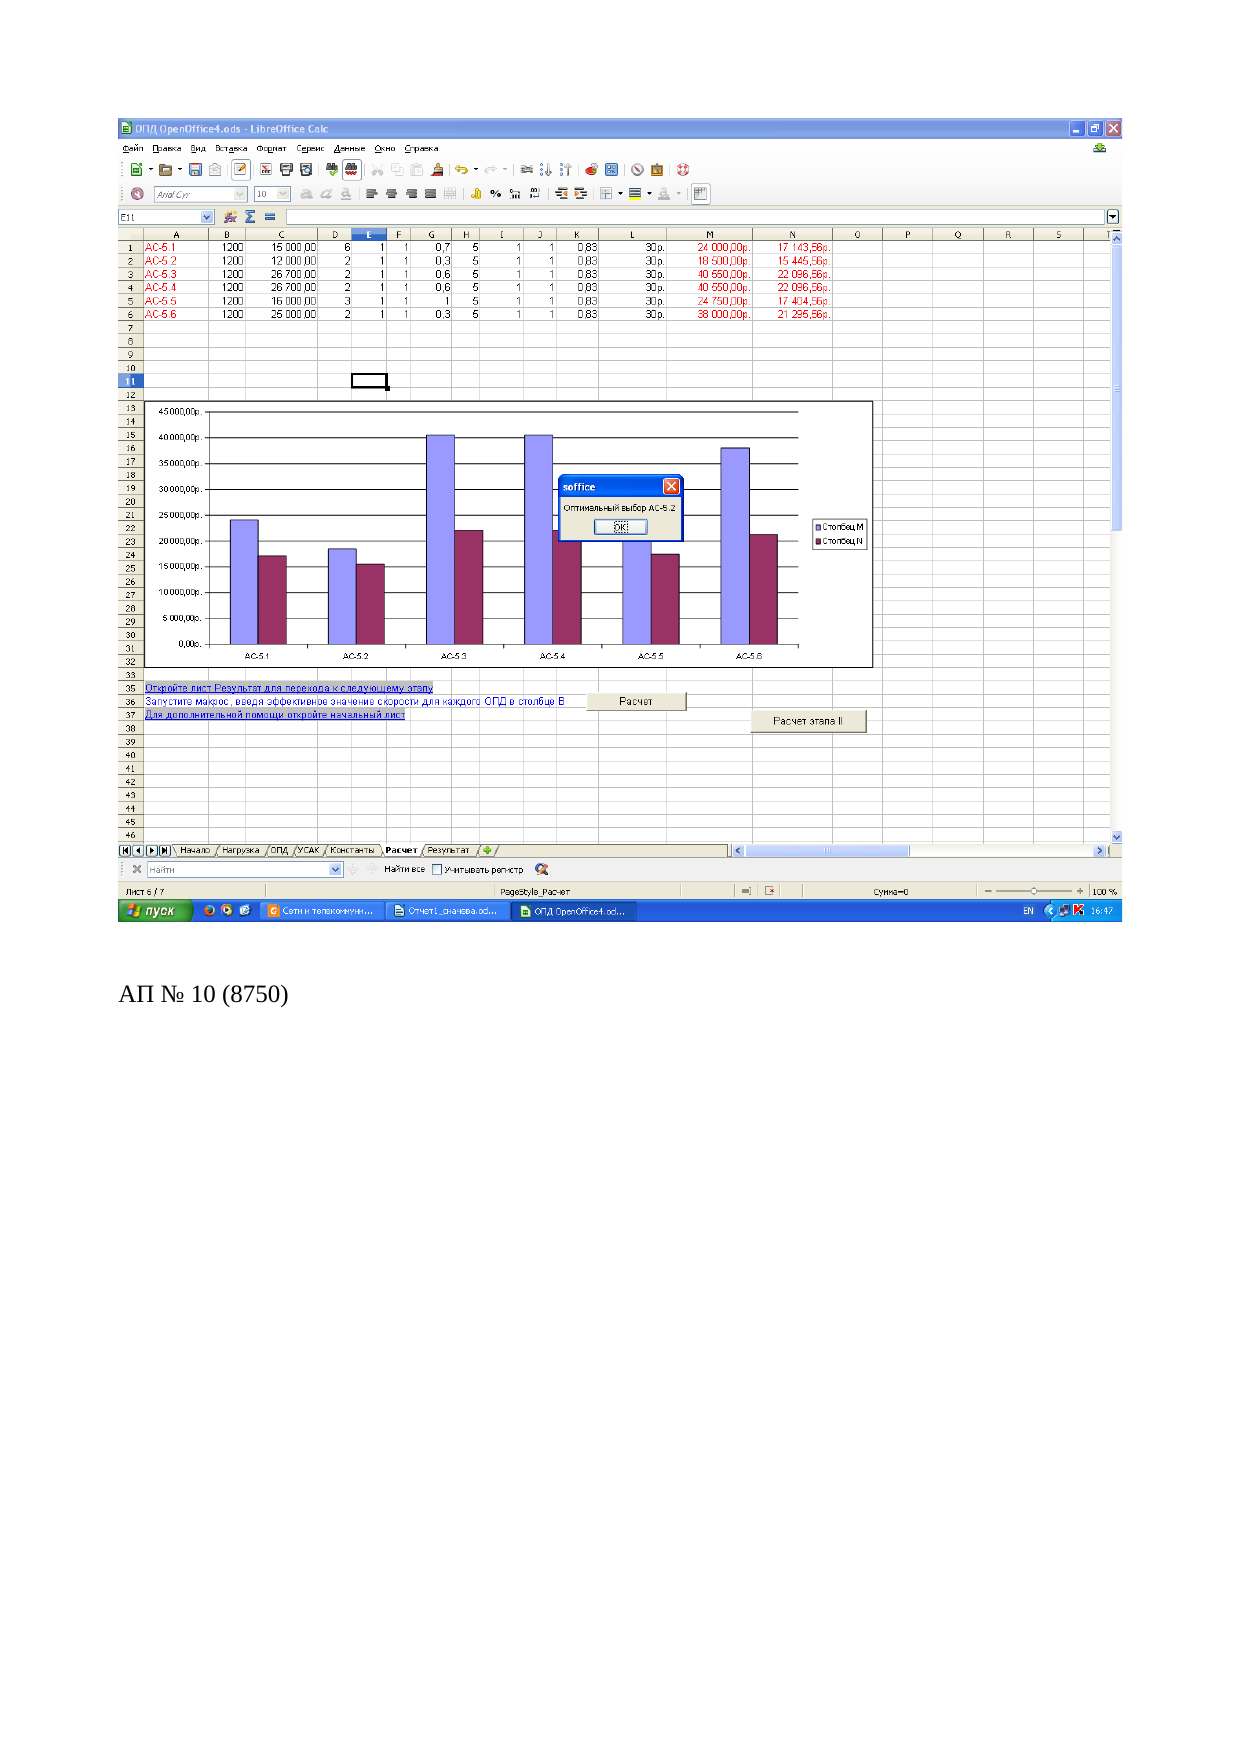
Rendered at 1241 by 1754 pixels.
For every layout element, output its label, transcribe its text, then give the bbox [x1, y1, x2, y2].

text АП № 10 (8750) [118, 979, 1122, 1007]
picture [118, 118, 1123, 922]
